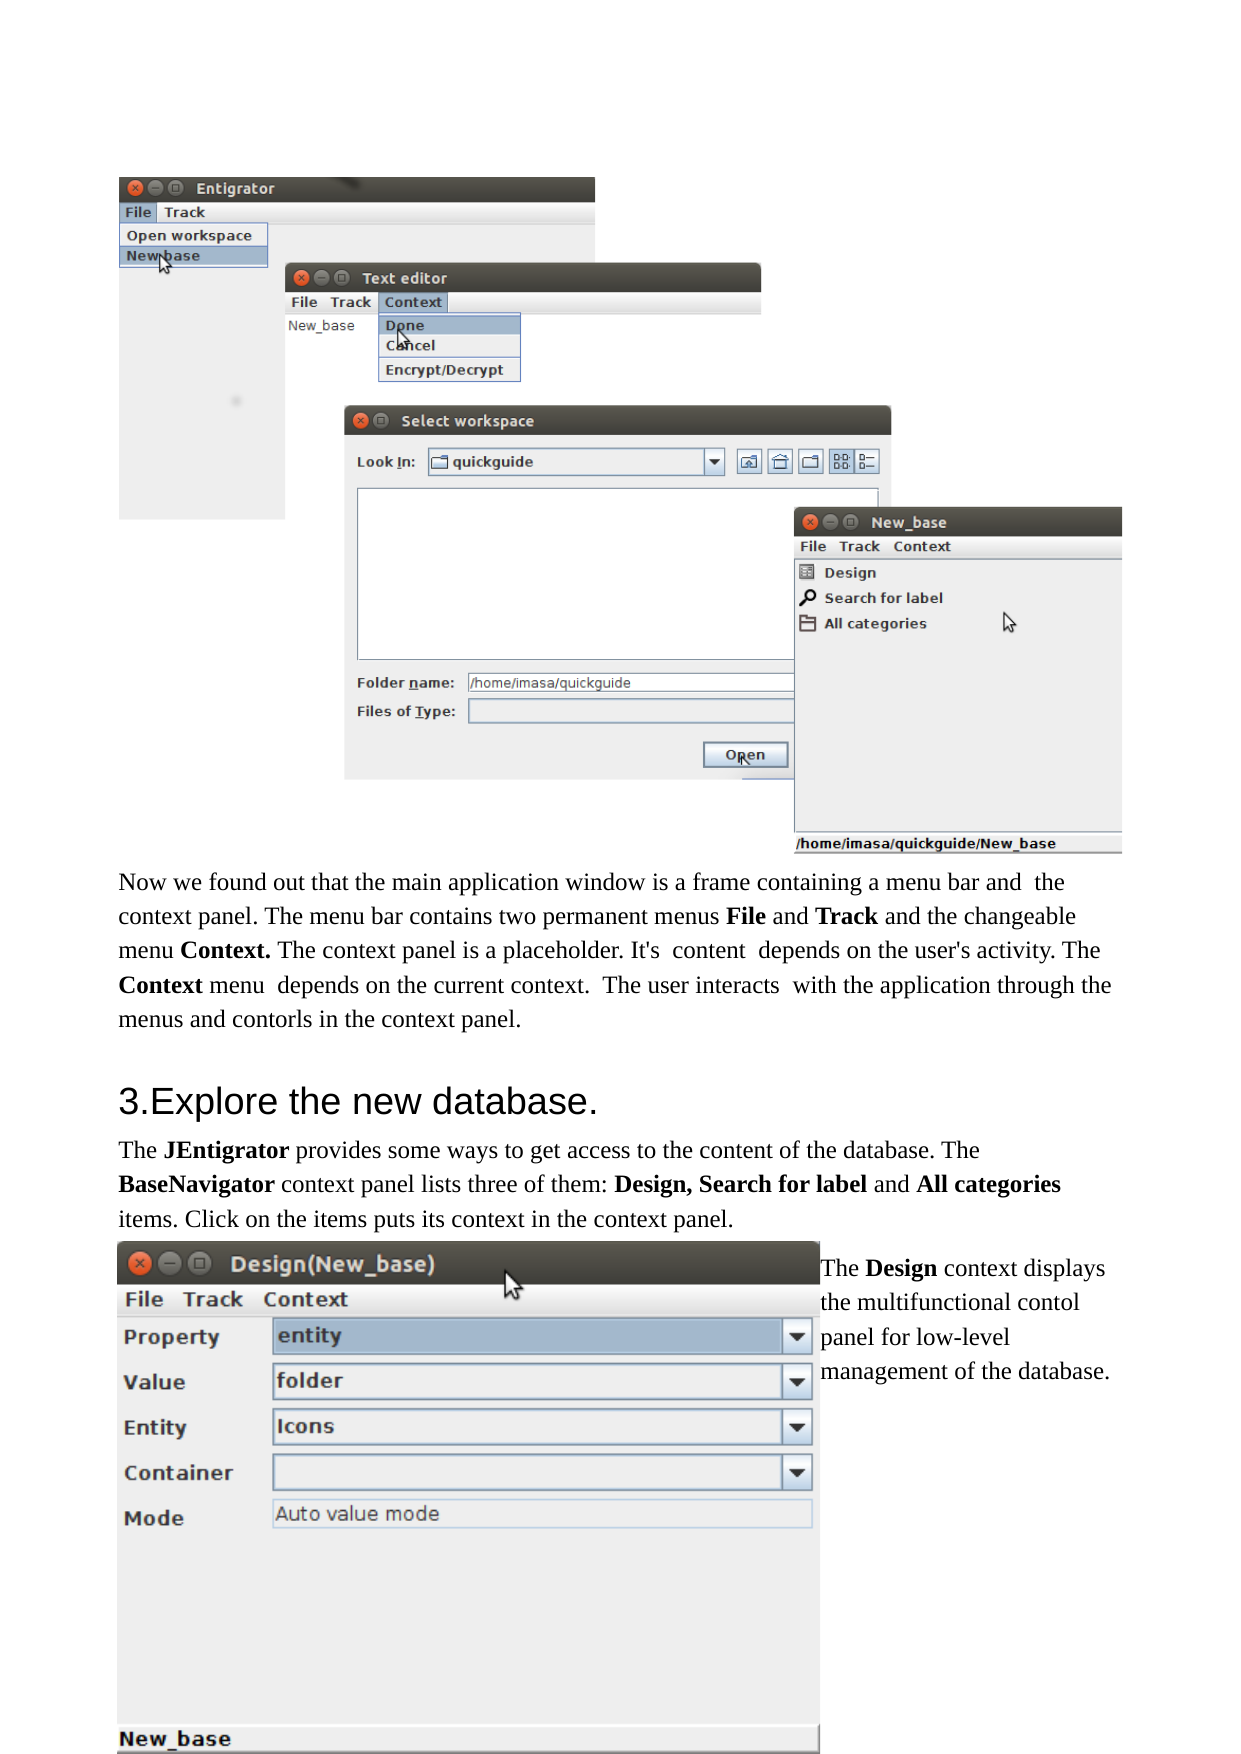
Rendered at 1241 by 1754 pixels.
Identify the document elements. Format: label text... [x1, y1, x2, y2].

text The Design context displays the multifunctional contol panel for low-level management of the database. [820, 1253, 1122, 1385]
text [118, 167, 1122, 177]
picture [117, 1241, 820, 1754]
picture [118, 177, 1123, 861]
text Now we found out that the main application window is a frame containing a menu bar and the context panel. The menu bar contains two permanent menus File and Track and the changeable menu Context. The context panel is a placeholder. It's content depends on the user's activity. The Context menu depends on the current context. The user interacts with the application through the menus and contorls in the context panel. [118, 861, 1122, 1033]
subtitle 3.Explore the new database. [118, 1078, 1122, 1122]
text The JEntigrator provides some ways to get access to the content of the database. The BaseNavigator context panel lists three of them: Design, Search for label and All categories items. Click on the items puts its context in the context panel. [118, 1135, 1122, 1232]
